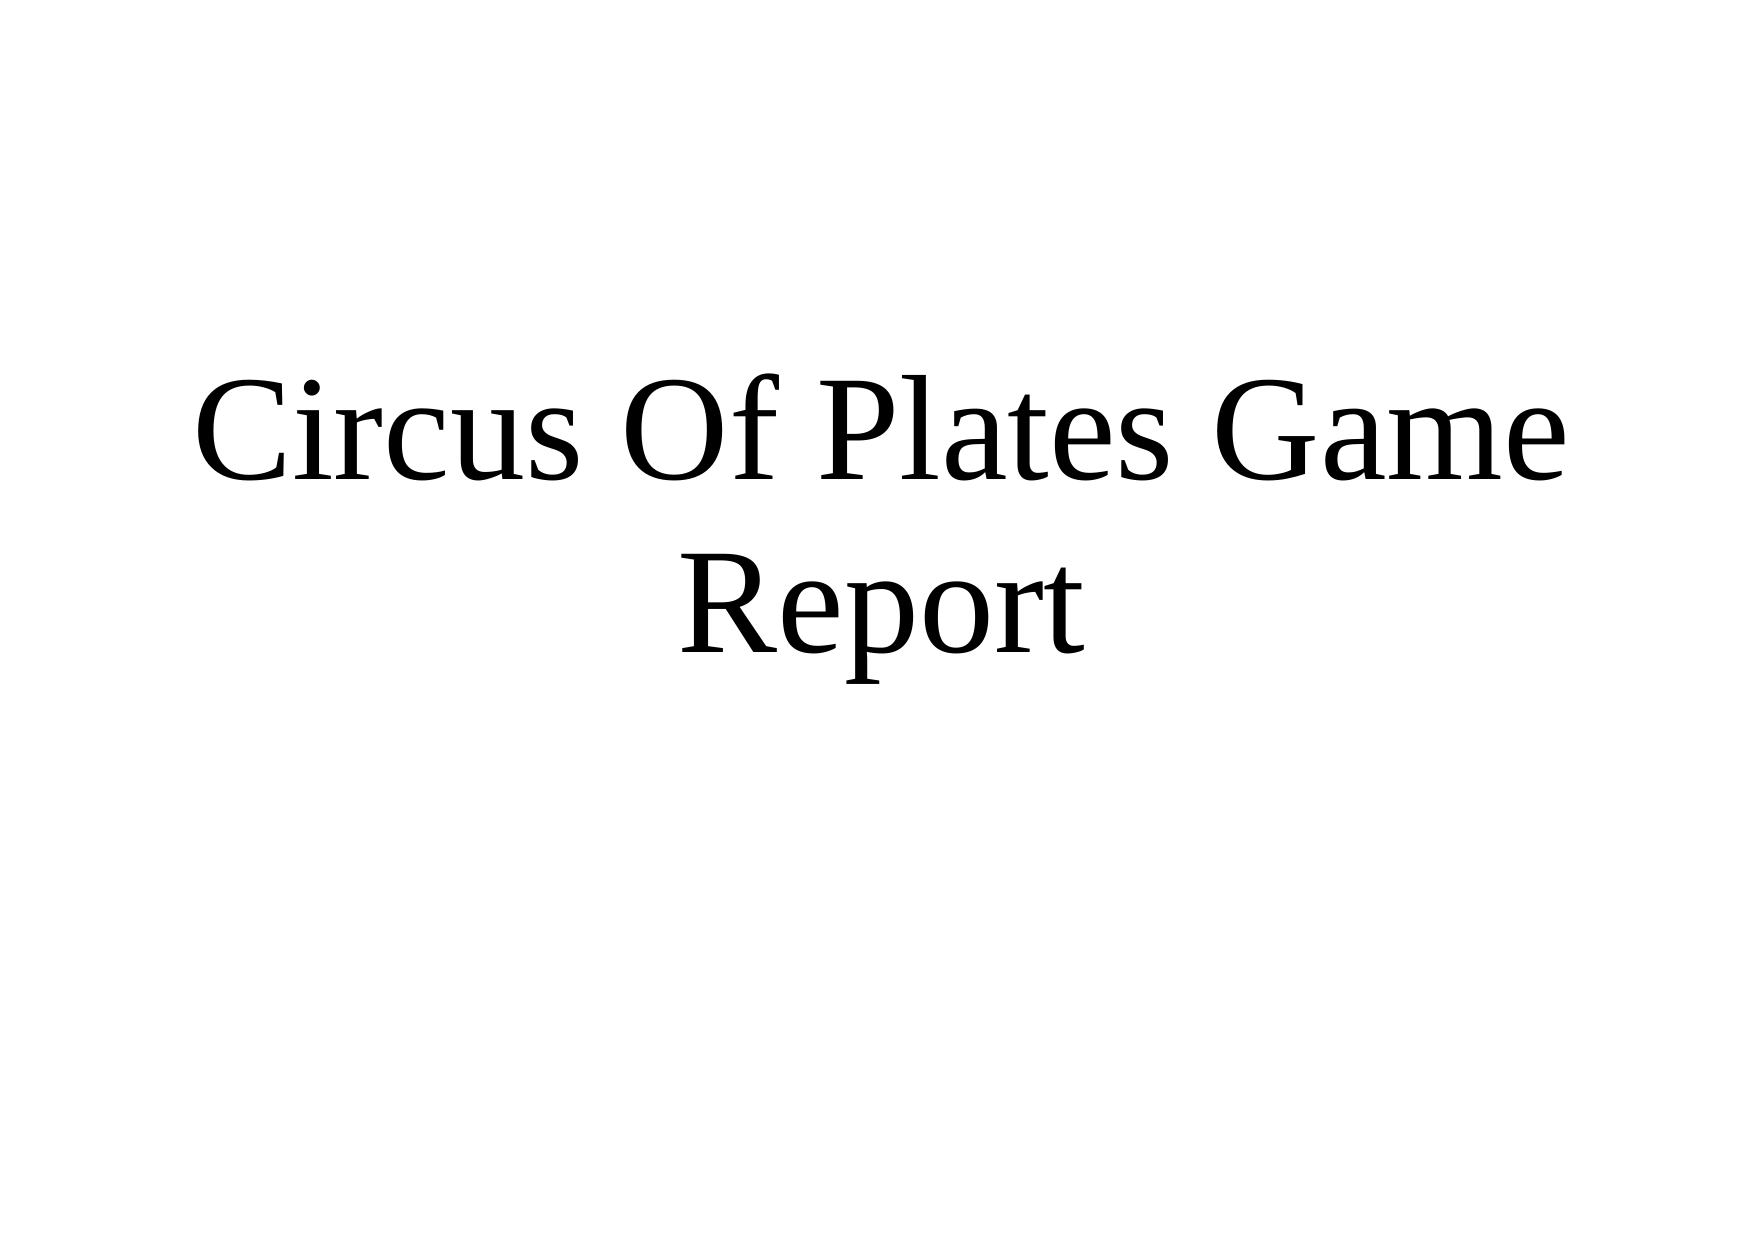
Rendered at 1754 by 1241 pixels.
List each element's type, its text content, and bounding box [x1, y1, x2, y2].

text Circus Of Plates Game Report [72, 340, 1691, 685]
